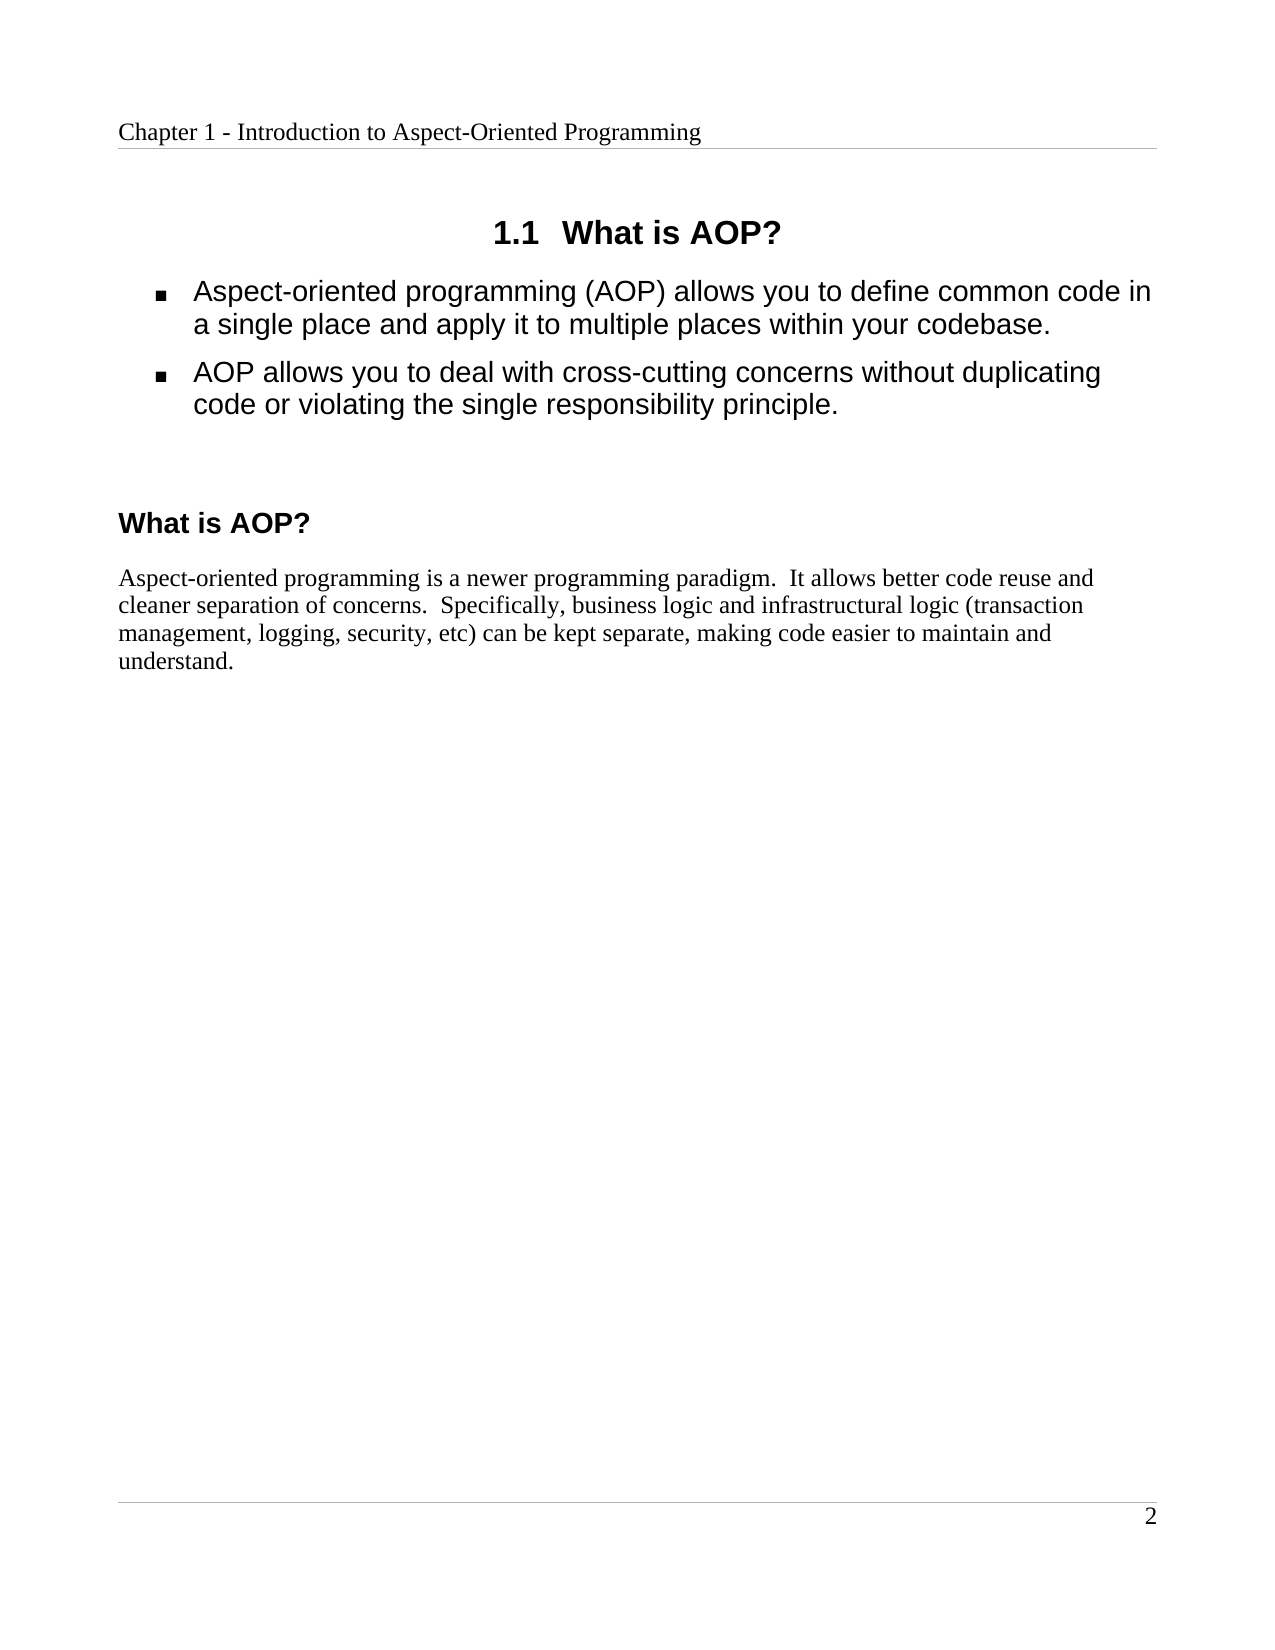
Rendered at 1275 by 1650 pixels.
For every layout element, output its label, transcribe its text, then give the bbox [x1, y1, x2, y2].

text What is AOP? [118, 507, 1157, 540]
list Aspect-oriented programming (AOP) allows you to define common code in a single place and apply it to multiple places within your codebase. [156, 275, 1157, 341]
subtitle What is AOP? [118, 214, 1157, 251]
list AOP allows you to deal with cross-cutting concerns without duplicating code or violating the single responsibility principle. [156, 356, 1157, 421]
text Aspect-oriented programming is a newer programming paradigm. It allows better code reuse and cleaner separation of concerns. Specifically, business logic and infrastructural logic (transaction management, logging, security, etc) can be kept separate, making code easier to maintain and understand. [118, 564, 1157, 675]
